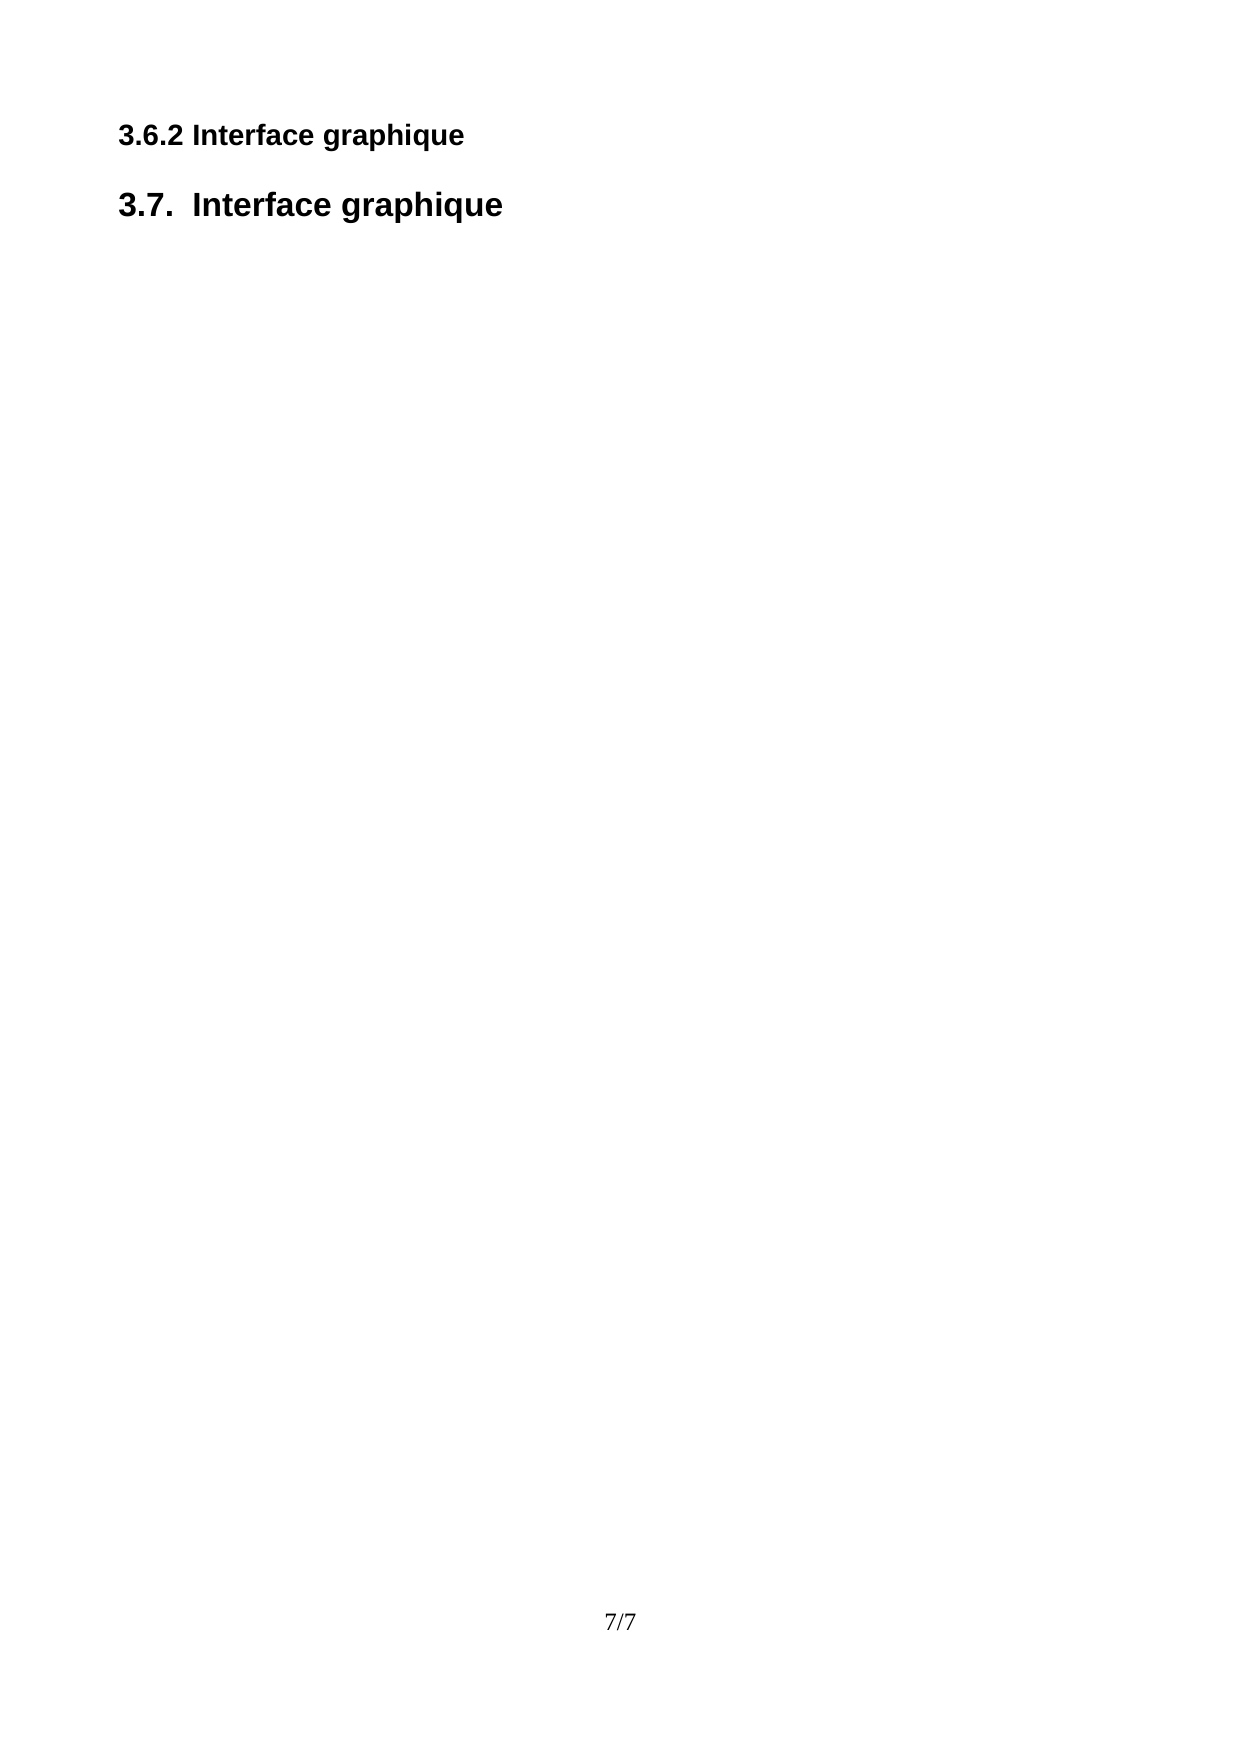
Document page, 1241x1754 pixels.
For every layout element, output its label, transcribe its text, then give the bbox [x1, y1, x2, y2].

subtitle Interface graphique [118, 185, 1122, 224]
subtitle Interface graphique [118, 118, 1122, 152]
